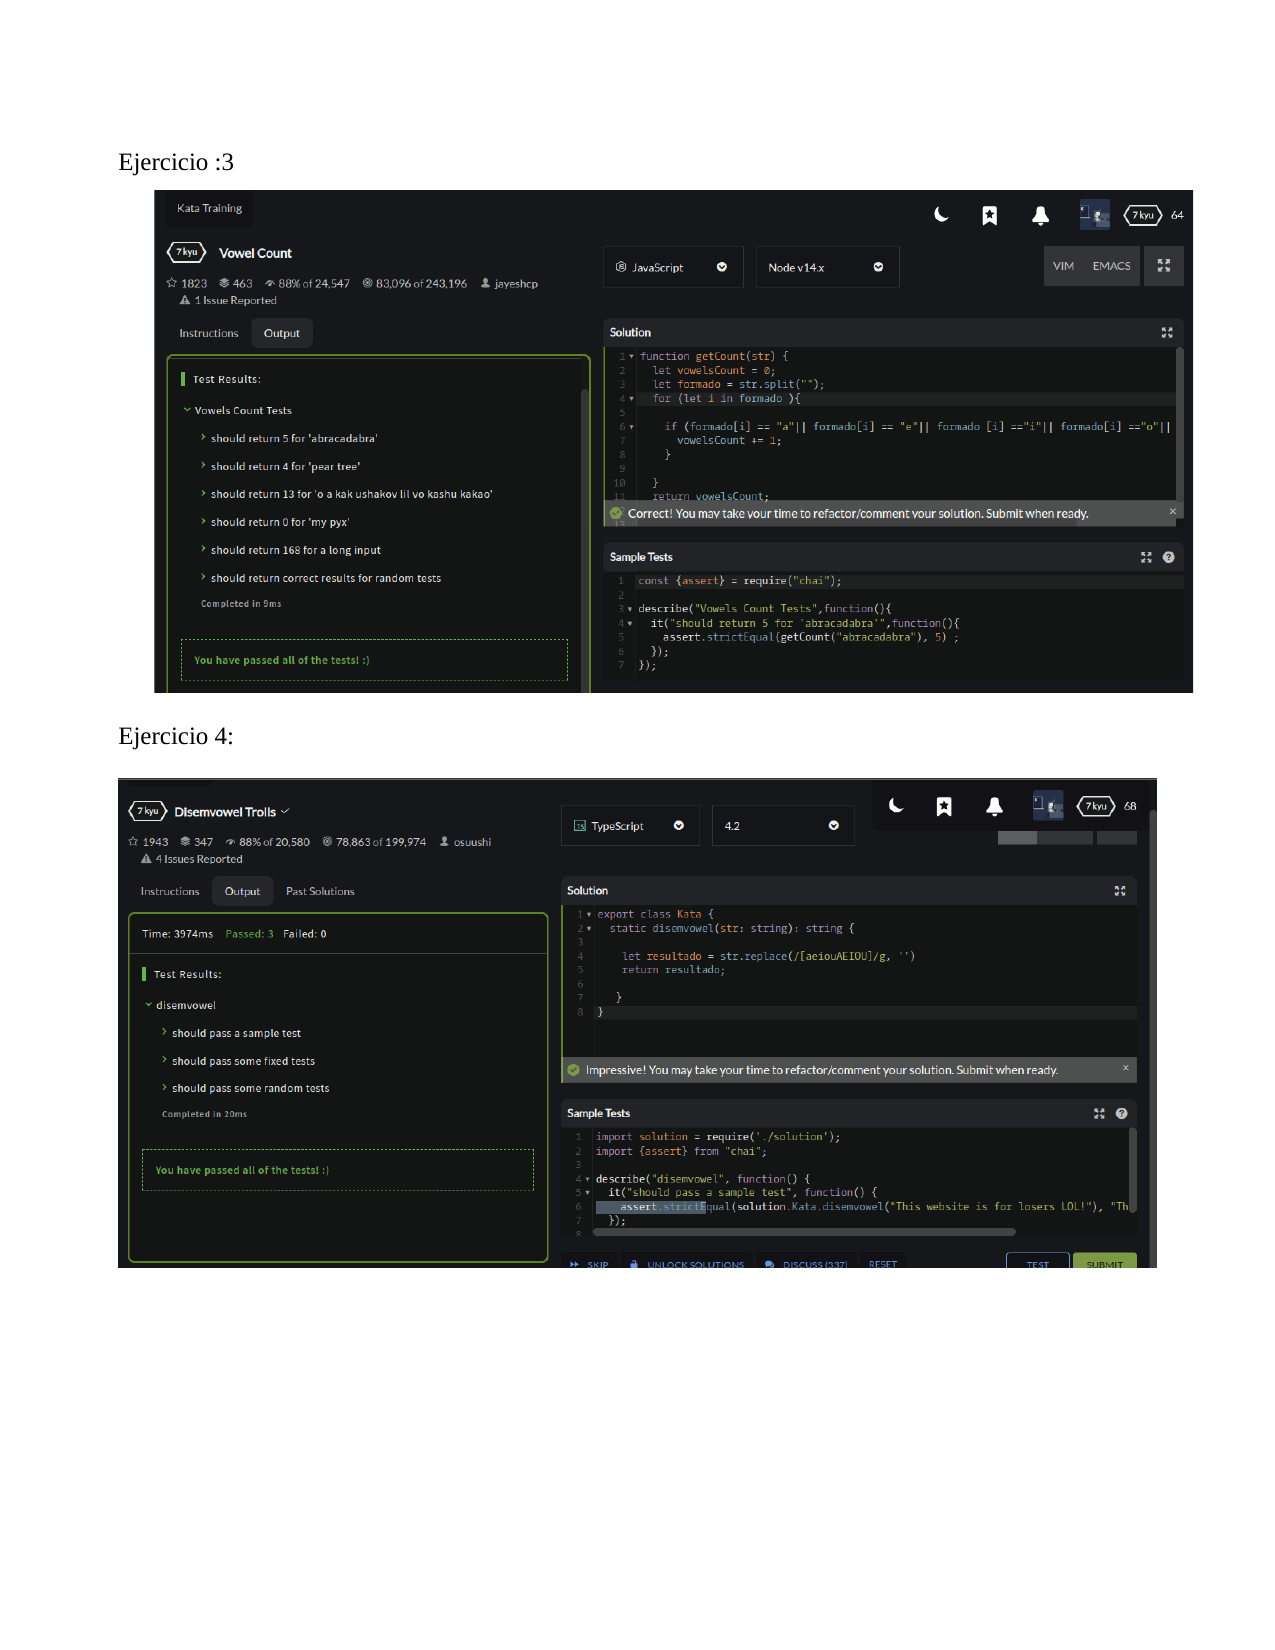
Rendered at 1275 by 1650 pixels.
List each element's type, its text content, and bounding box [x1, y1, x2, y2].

picture [154, 190, 1194, 693]
picture [118, 778, 1157, 1268]
text Ejercicio 4: [118, 176, 1157, 750]
text Ejercicio :3 [118, 118, 1157, 176]
